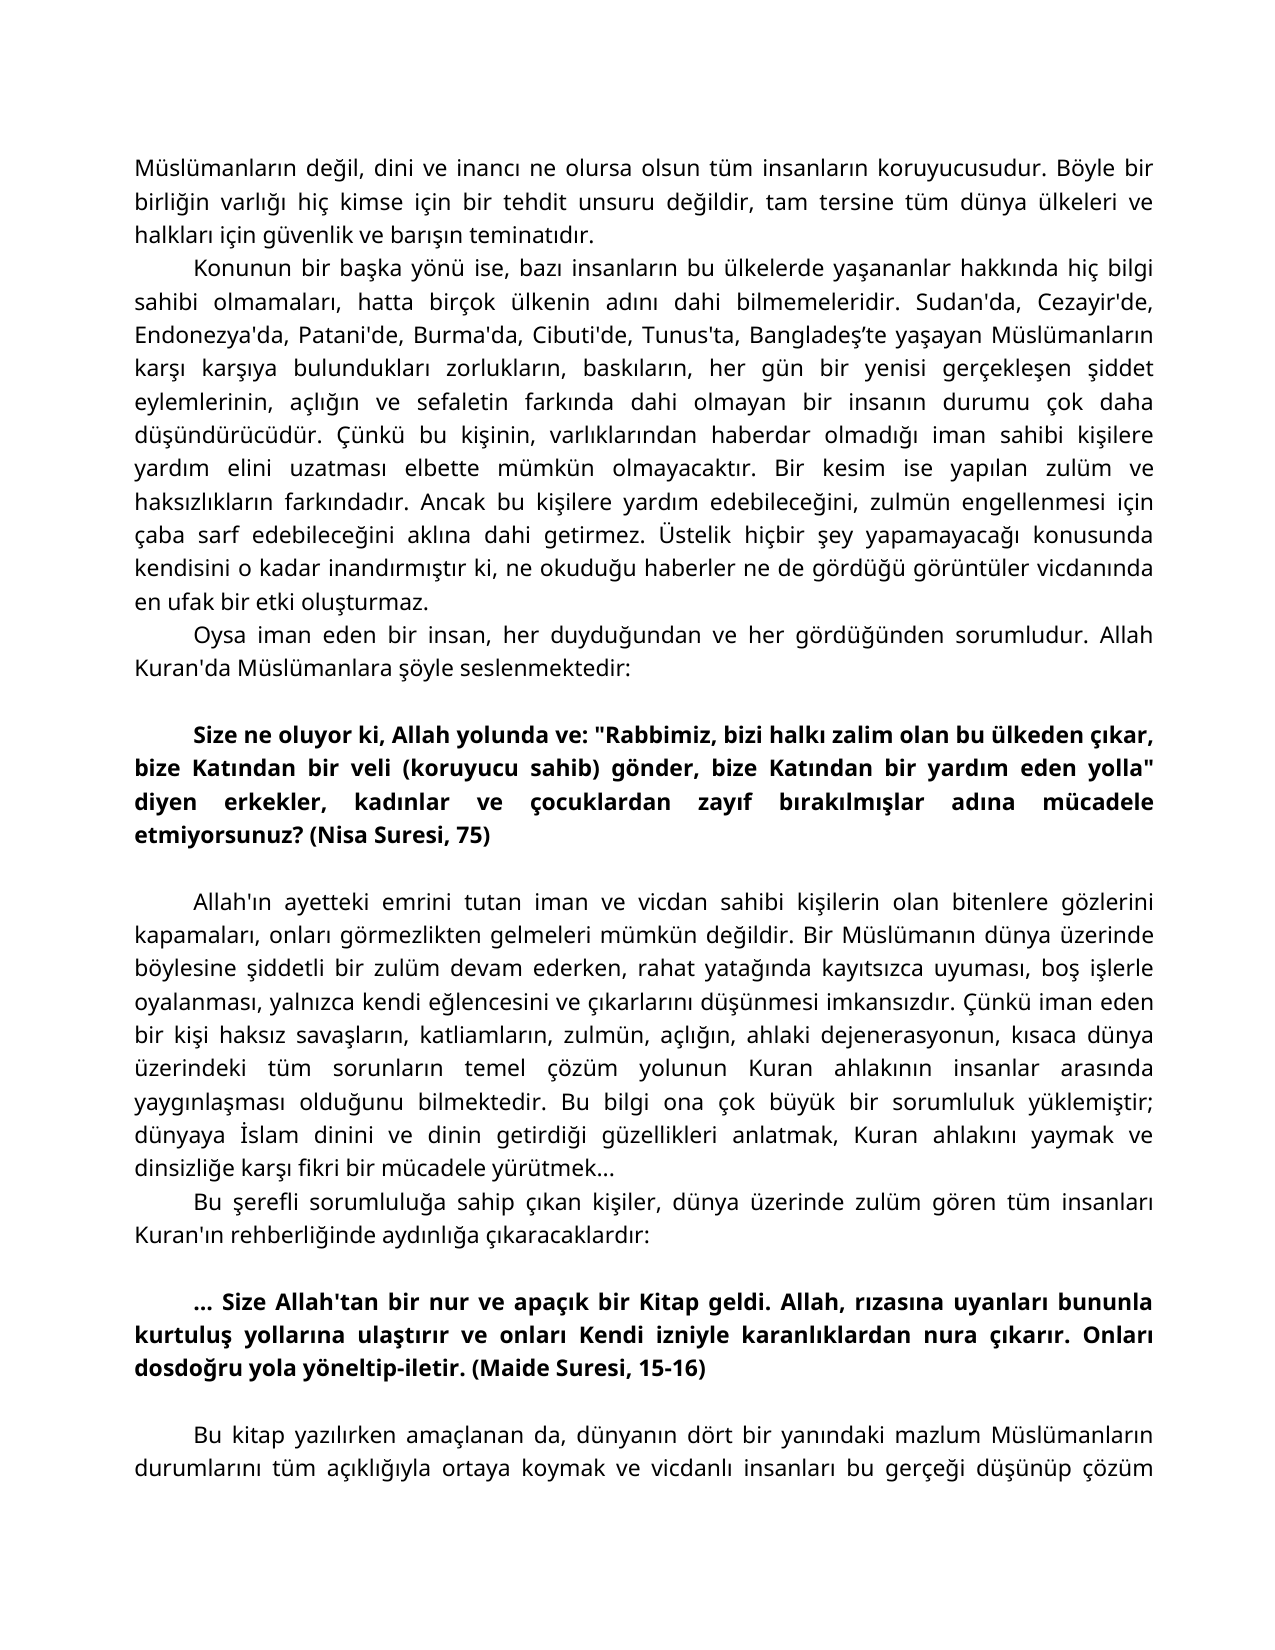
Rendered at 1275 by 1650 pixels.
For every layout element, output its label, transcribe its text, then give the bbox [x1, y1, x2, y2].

text Allah'ın ayetteki emrini tutan iman ve vicdan sahibi kişilerin olan bitenlere gözlerini kapamaları, onları görmezlikten gelmeleri mümkün değildir. Bir Müslümanın dünya üzerinde böylesine şiddetli bir zulüm devam ederken, rahat yatağında kayıtsızca uyuması, boş işlerle oyalanması, yalnızca kendi eğlencesini ve çıkarlarını düşünmesi imkansızdır. Çünkü iman eden bir kişi haksız savaşların, katliamların, zulmün, açlığın, ahlaki dejenerasyonun, kısaca dünya üzerindeki tüm sorunların temel çözüm yolunun Kuran ahlakının insanlar arasında yaygınlaşması olduğunu bilmektedir. Bu bilgi ona çok büyük bir sorumluluk yüklemiştir; dünyaya İslam dinini ve dinin getirdiği güzellikleri anlatmak, Kuran ahlakını yaymak ve dinsizliğe karşı fikri bir mücadele yürütmek... [134, 883, 1155, 1183]
text Konunun bir başka yönü ise, bazı insanların bu ülkelerde yaşananlar hakkında hiç bilgi sahibi olmamaları, hatta birçok ülkenin adını dahi bilmemeleridir. Sudan'da, Cezayir'de, Endonezya'da, Patani'de, Burma'da, Cibuti'de, Tunus'ta, Bangladeş’te yaşayan Müslümanların karşı karşıya bulundukları zorlukların, baskıların, her gün bir yenisi gerçekleşen şiddet eylemlerinin, açlığın ve sefaletin farkında dahi olmayan bir insanın durumu çok daha düşündürücüdür. Çünkü bu kişinin, varlıklarından haberdar olmadığı iman sahibi kişilere yardım elini uzatması elbette mümkün olmayacaktır. Bir kesim ise yapılan zulüm ve haksızlıkların farkındadır. Ancak bu kişilere yardım edebileceğini, zulmün engellenmesi için çaba sarf edebileceğini aklına dahi getirmez. Üstelik hiçbir şey yapamayacağı konusunda kendisini o kadar inandırmıştır ki, ne okuduğu haberler ne de gördüğü görüntüler vicdanında en ufak bir etki oluşturmaz. [134, 250, 1155, 617]
text Size ne oluyor ki, Allah yolunda ve: "Rabbimiz, bizi halkı zalim olan bu ülkeden çıkar, bize Katından bir veli (koruyucu sahib) gönder, bize Katından bir yardım eden yolla" diyen erkekler, kadınlar ve çocuklardan zayıf bırakılmışlar adına mücadele etmiyorsunuz? (Nisa Suresi, 75) [134, 717, 1155, 850]
text Oysa iman eden bir insan, her duyduğundan ve her gördüğünden sorumludur. Allah Kuran'da Müslümanlara şöyle seslenmektedir: [134, 617, 1155, 683]
text … Size Allah'tan bir nur ve apaçık bir Kitap geldi. Allah, rızasına uyanları bununla kurtuluş yollarına ulaştırır ve onları Kendi izniyle karanlıklardan nura çıkarır. Onları dosdoğru yola yöneltip-iletir. (Maide Suresi, 15-16) [134, 1283, 1155, 1383]
text Müslümanların değil, dini ve inancı ne olursa olsun tüm insanların koruyucusudur. Böyle bir birliğin varlığı hiç kimse için bir tehdit unsuru değildir, tam tersine tüm dünya ülkeleri ve halkları için güvenlik ve barışın teminatıdır. [134, 150, 1155, 250]
text Bu kitap yazılırken amaçlanan da, dünyanın dört bir yanındaki mazlum Müslümanların durumlarını tüm açıklığıyla ortaya koymak ve vicdanlı insanları bu gerçeği düşünüp çözüm [134, 1417, 1155, 1483]
text Bu şerefli sorumluluğa sahip çıkan kişiler, dünya üzerinde zulüm gören tüm insanları Kuran'ın rehberliğinde aydınlığa çıkaracaklardır: [134, 1183, 1155, 1250]
